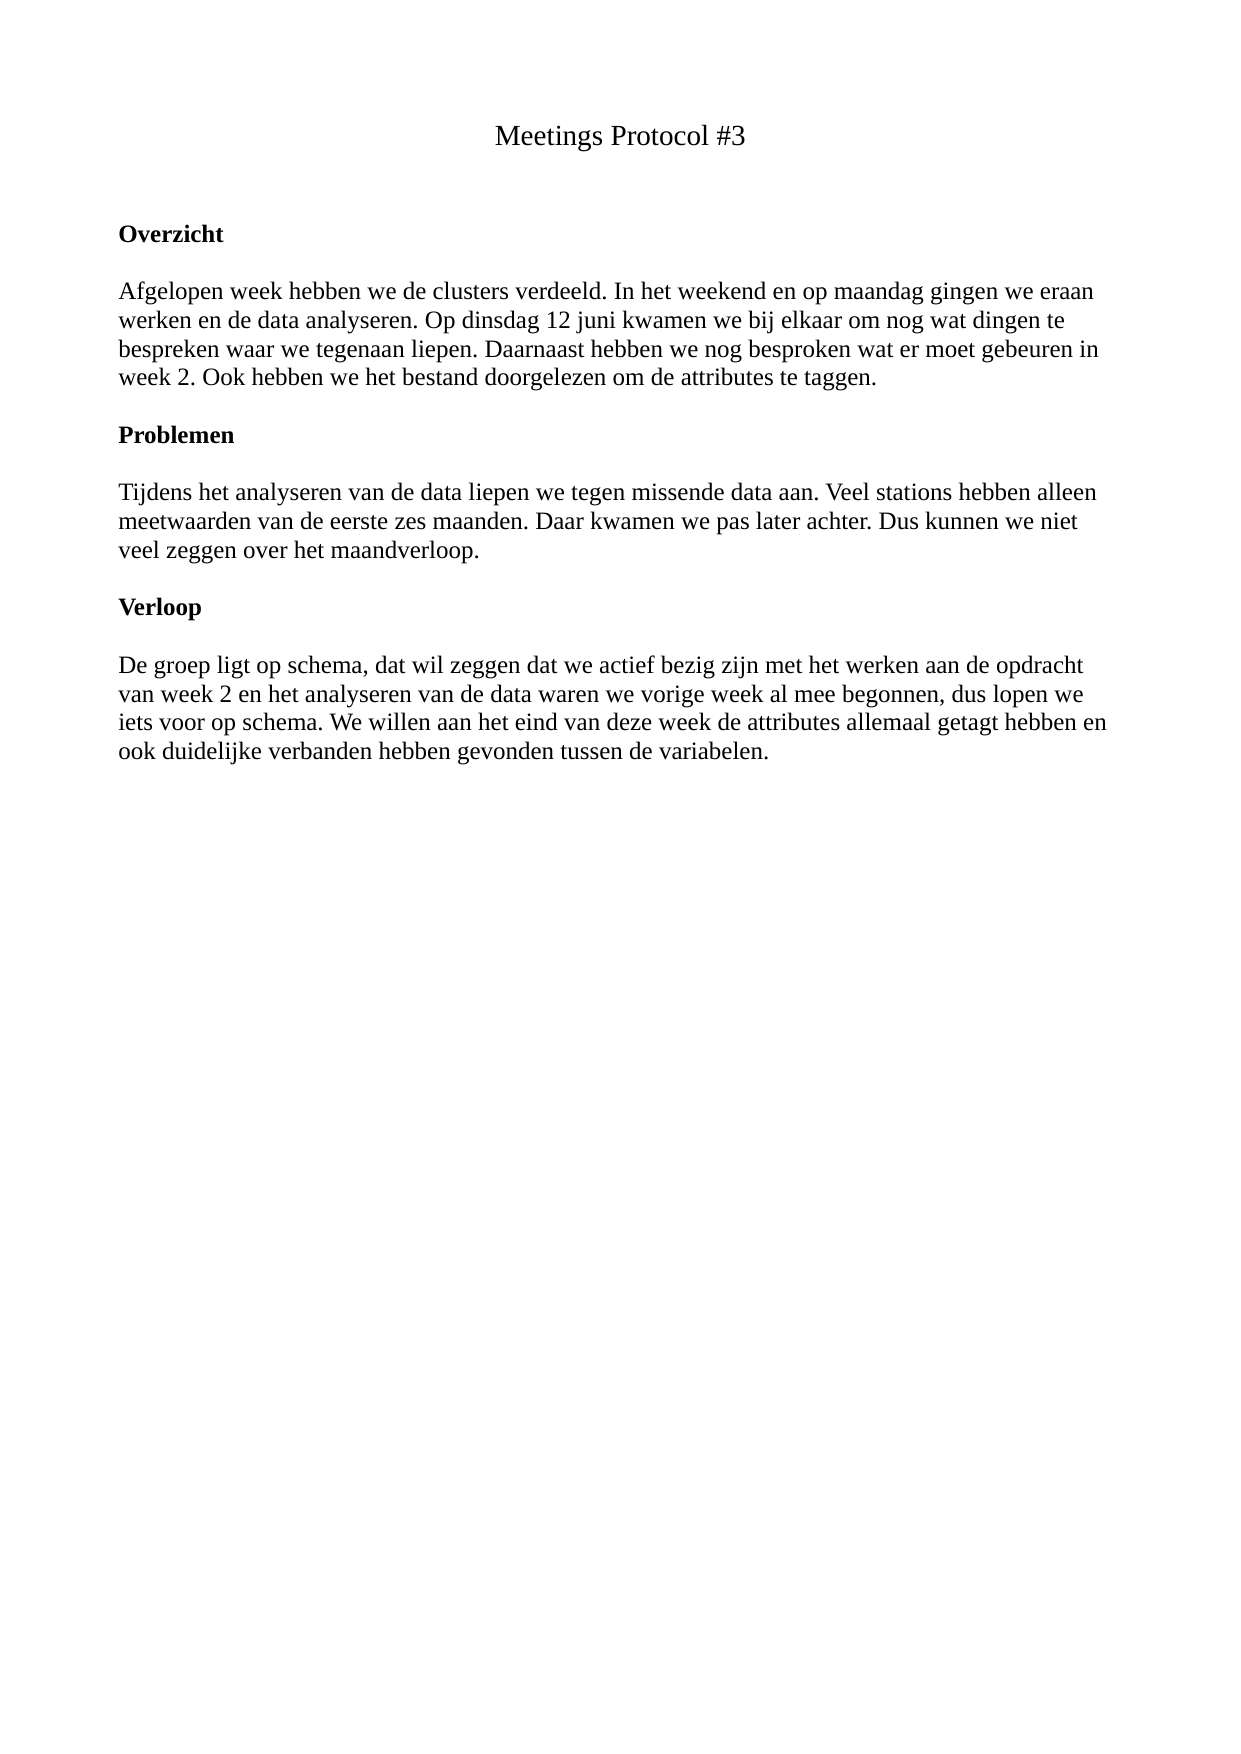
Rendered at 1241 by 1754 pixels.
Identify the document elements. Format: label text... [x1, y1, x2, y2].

text Afgelopen week hebben we de clusters verdeeld. In het weekend en op maandag gingen we eraan werken en de data analyseren. Op dinsdag 12 juni kwamen we bij elkaar om nog wat dingen te bespreken waar we tegenaan liepen. Daarnaast hebben we nog besproken wat er moet gebeuren in week 2. Ook hebben we het bestand doorgelezen om de attributes te taggen. [118, 276, 1122, 391]
text Meetings Protocol #3 [118, 118, 1122, 152]
text Tijdens het analyseren van de data liepen we tegen missende data aan. Veel stations hebben alleen meetwaarden van de eerste zes maanden. Daar kwamen we pas later achter. Dus kunnen we niet veel zeggen over het maandverloop. [118, 477, 1122, 564]
text Problemen [118, 420, 1122, 449]
text De groep ligt op schema, dat wil zeggen dat we actief bezig zijn met het werken aan de opdracht van week 2 en het analyseren van de data waren we vorige week al mee begonnen, dus lopen we iets voor op schema. We willen aan het eind van deze week de attributes allemaal getagt hebben en ook duidelijke verbanden hebben gevonden tussen de variabelen. [118, 650, 1122, 765]
text Verloop [118, 592, 1122, 621]
text Overzicht [118, 219, 1122, 247]
